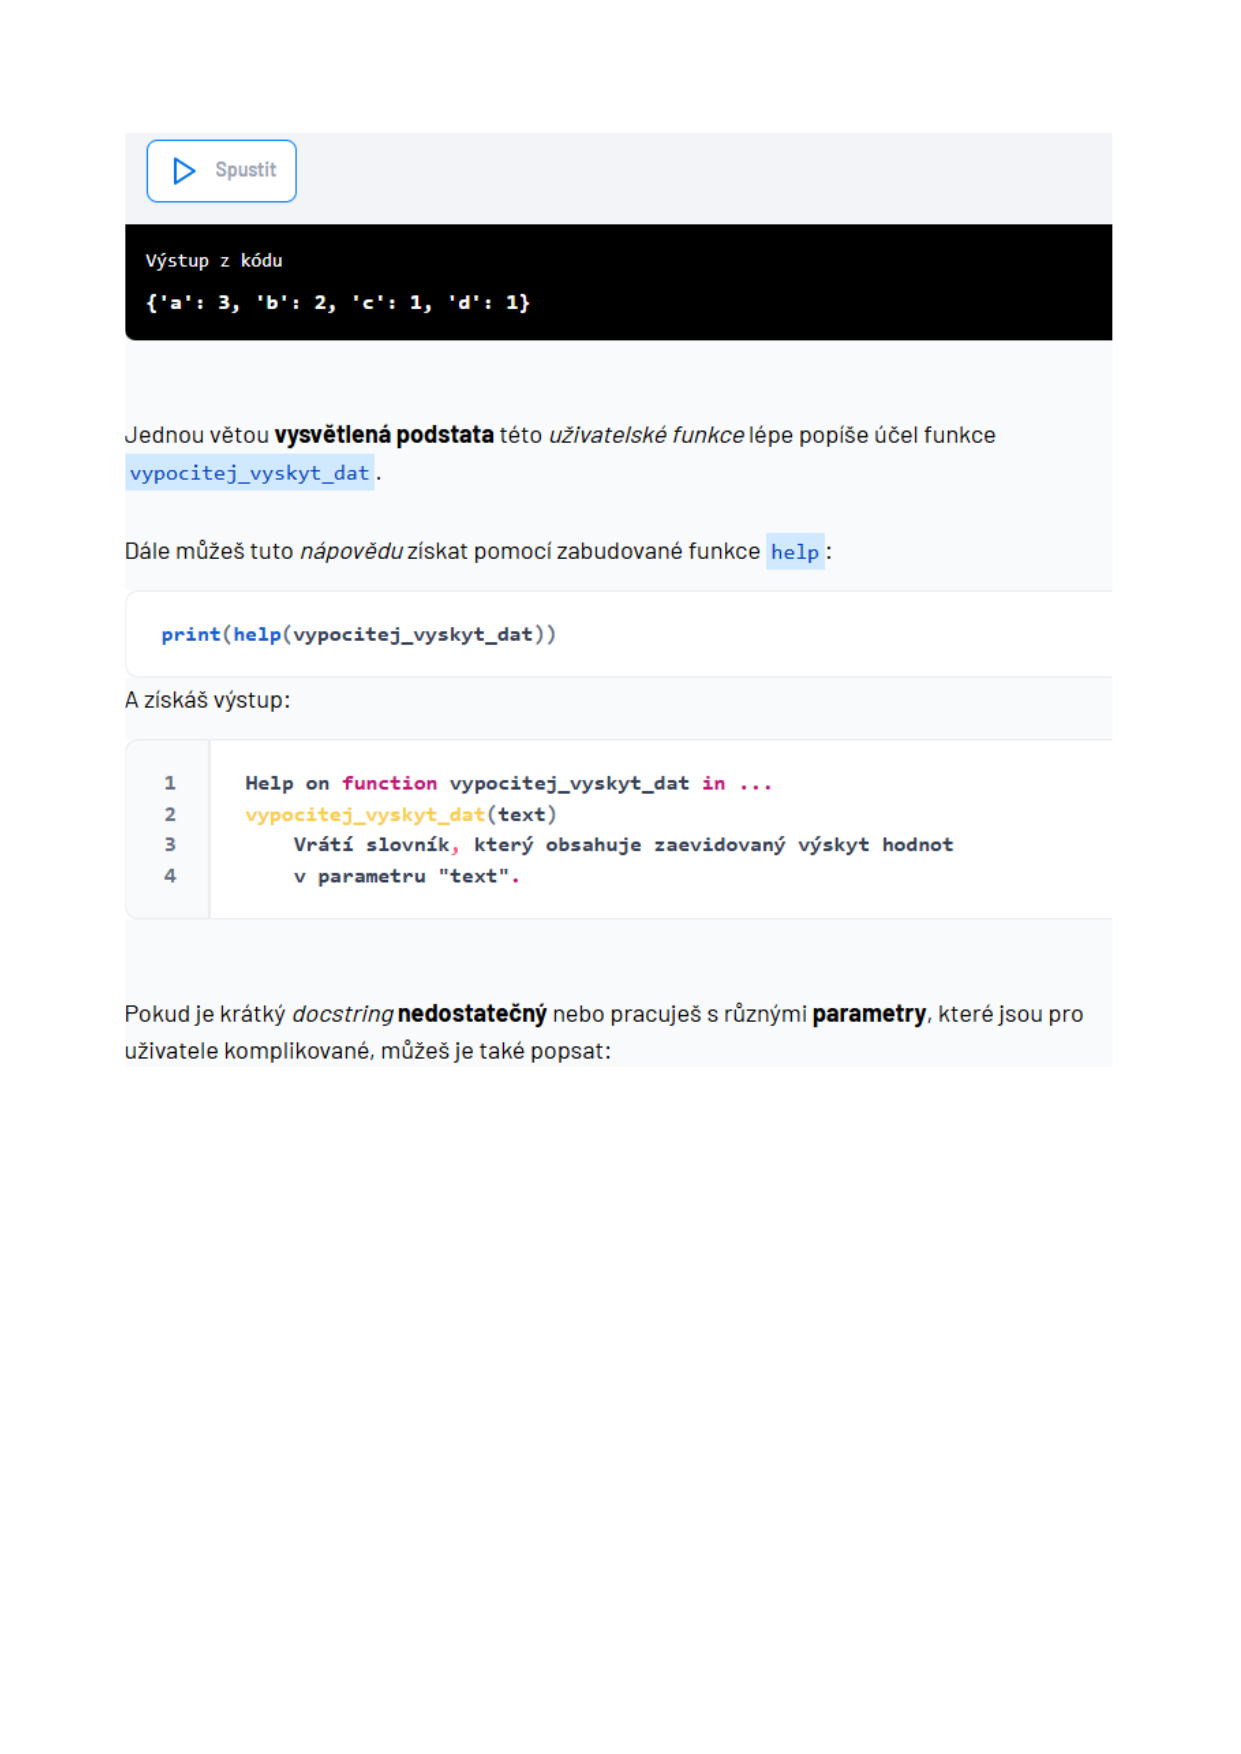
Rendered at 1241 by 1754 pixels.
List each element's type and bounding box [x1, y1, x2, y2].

picture [125, 133, 1113, 1067]
